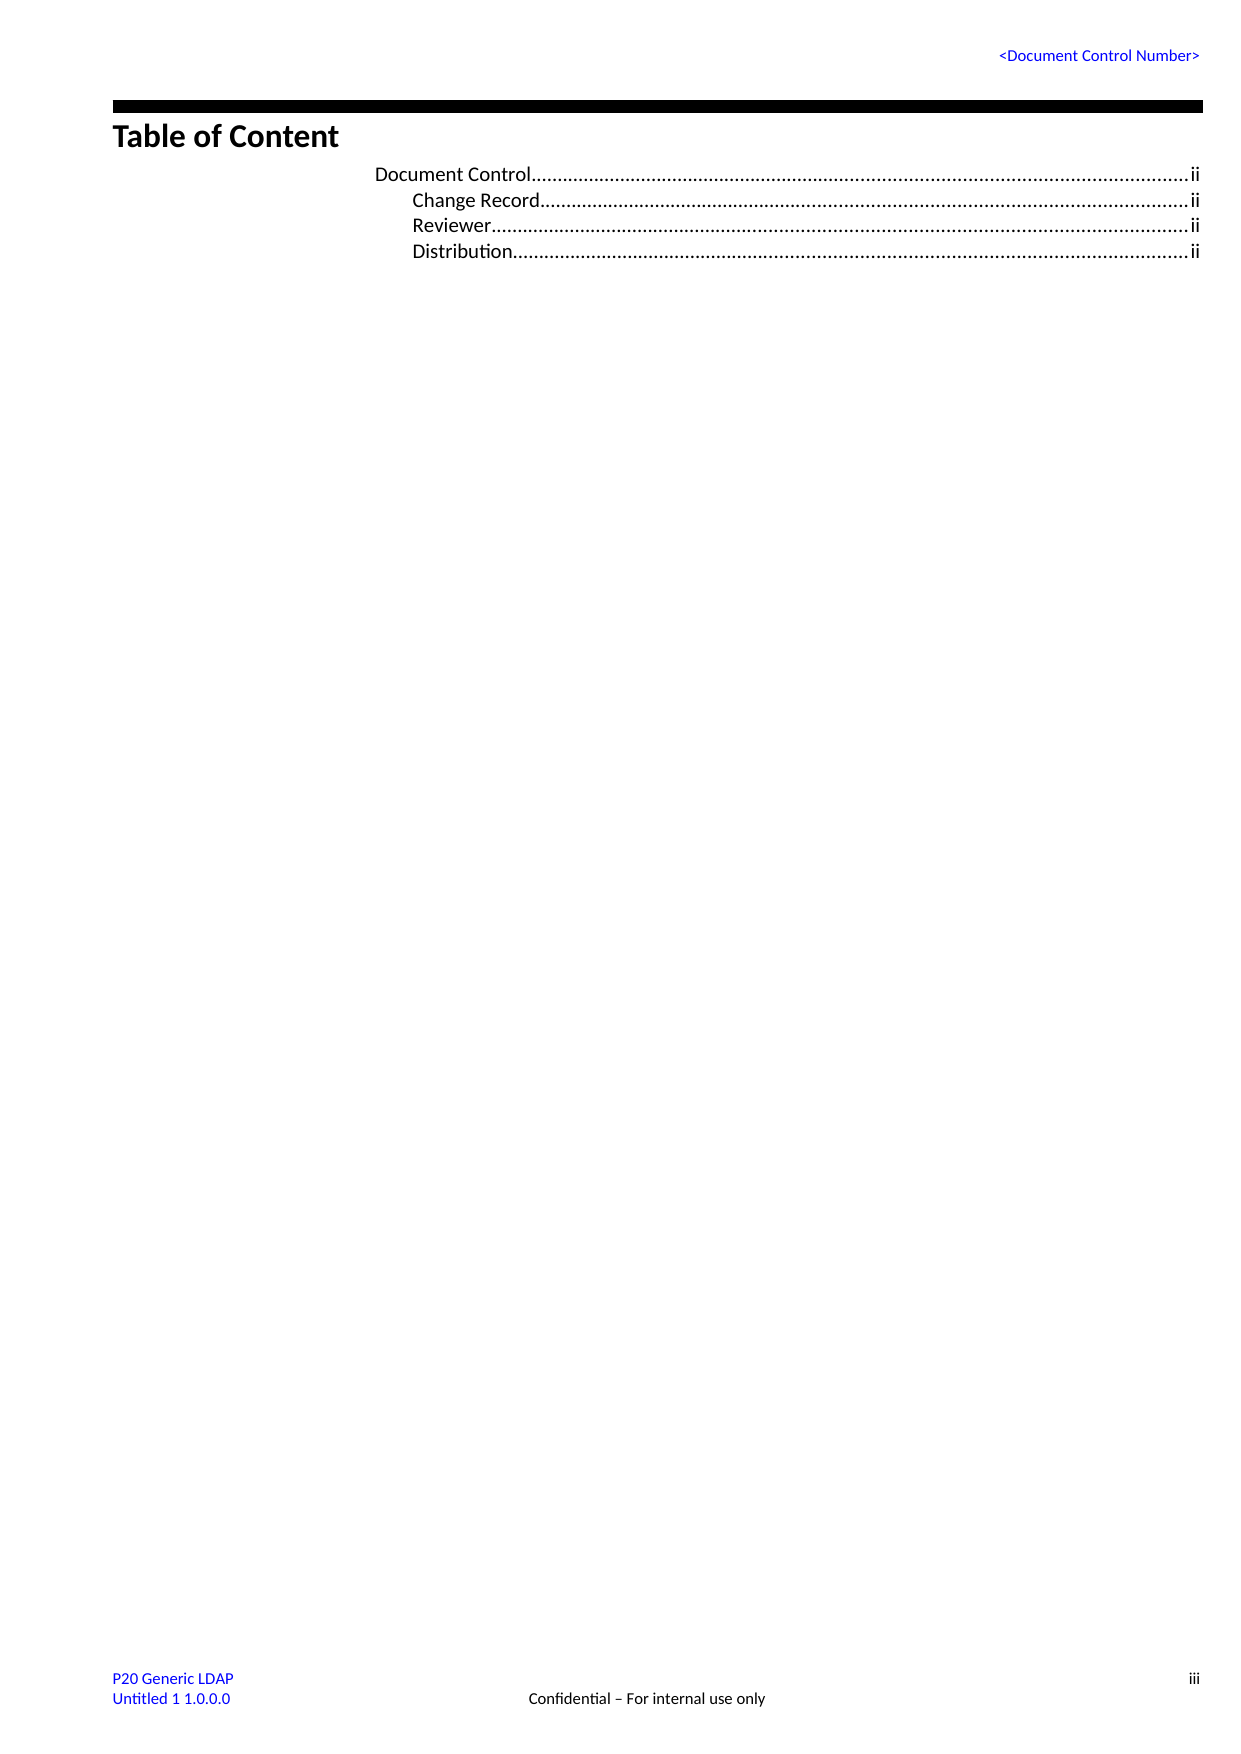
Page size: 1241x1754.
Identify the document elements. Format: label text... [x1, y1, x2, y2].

text Distribution ii [412, 238, 1203, 263]
text Change Record ii [412, 187, 1203, 212]
text Reviewer ii [412, 212, 1203, 238]
text Document Control ii [375, 162, 1203, 187]
subtitle Table of Content [112, 101, 1203, 155]
